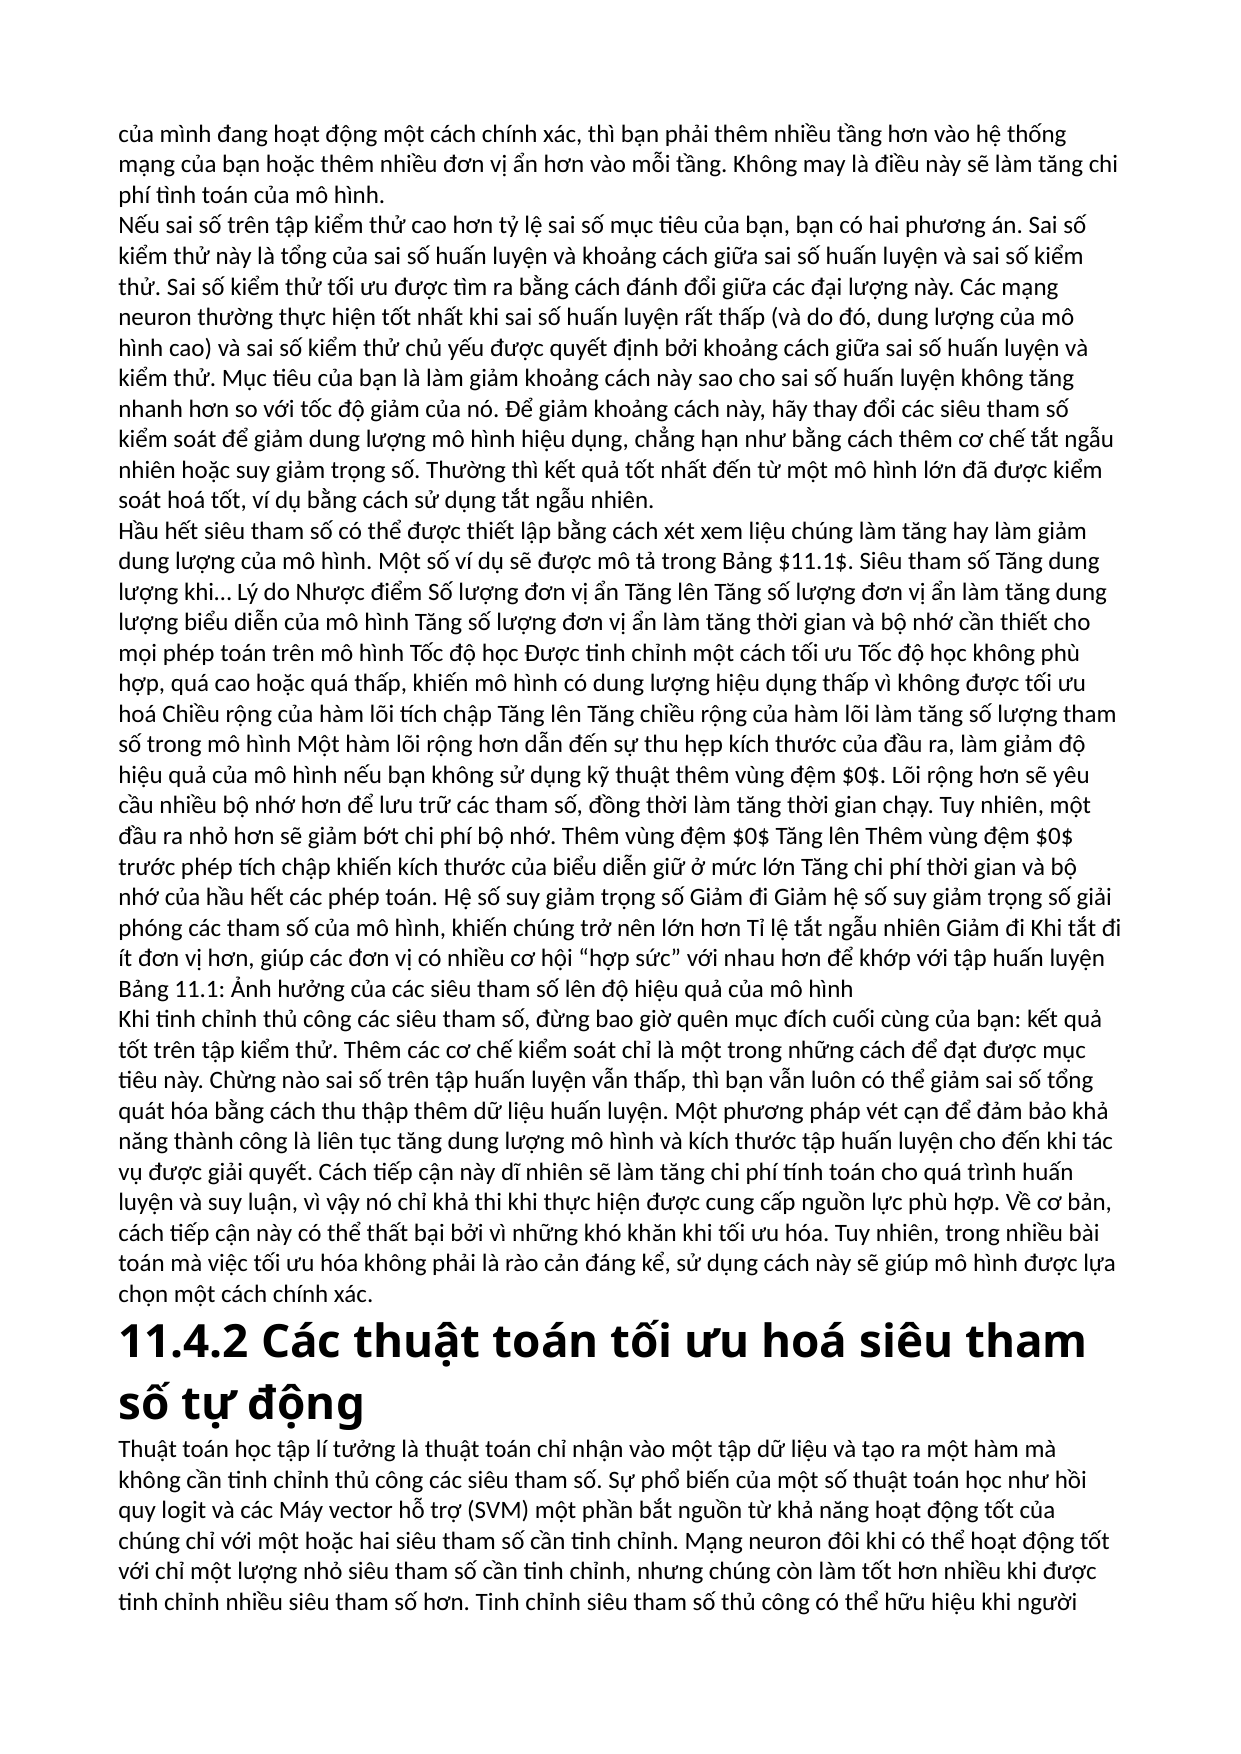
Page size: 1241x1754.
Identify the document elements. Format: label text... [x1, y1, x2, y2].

text Khi tinh chỉnh thủ công các siêu tham số, đừng bao giờ quên mục đích cuối cùng của bạn: kết quả tốt trên tập kiểm thử. Thêm các cơ chế kiểm soát chỉ là một trong những cách để đạt được mục tiêu này. Chừng nào sai số trên tập huấn luyện vẫn thấp, thì bạn vẫn luôn có thể giảm sai số tổng quát hóa bằng cách thu thập thêm dữ liệu huấn luyện. Một phương pháp vét cạn để đảm bảo khả năng thành công là liên tục tăng dung lượng mô hình và kích thước tập huấn luyện cho đến khi tác vụ được giải quyết. Cách tiếp cận này dĩ nhiên sẽ làm tăng chi phí tính toán cho quá trình huấn luyện và suy luận, vì vậy nó chỉ khả thi khi thực hiện được cung cấp nguồn lực phù hợp. Về cơ bản, cách tiếp cận này có thể thất bại bởi vì những khó khăn khi tối ưu hóa. Tuy nhiên, trong nhiều bài toán mà việc tối ưu hóa không phải là rào cản đáng kể, sử dụng cách này sẽ giúp mô hình được lựa chọn một cách chính xác. [118, 1003, 1122, 1308]
subtitle 11.4.2 Các thuật toán tối ưu hoá siêu tham số tự động [118, 1308, 1122, 1433]
text của mình đang hoạt động một cách chính xác, thì bạn phải thêm nhiều tầng hơn vào hệ thống mạng của bạn hoặc thêm nhiều đơn vị ẩn hơn vào mỗi tầng. Không may là điều này sẽ làm tăng chi phí tình toán của mô hình. [118, 118, 1122, 210]
text Bảng 11.1: Ảnh hưởng của các siêu tham số lên độ hiệu quả của mô hình [118, 973, 1122, 1003]
text Thuật toán học tập lí tưởng là thuật toán chỉ nhận vào một tập dữ liệu và tạo ra một hàm mà không cần tinh chỉnh thủ công các siêu tham số. Sự phổ biến của một số thuật toán học như hồi quy logit và các Máy vector hỗ trợ (SVM) một phần bắt nguồn từ khả năng hoạt động tốt của chúng chỉ với một hoặc hai siêu tham số cần tinh chỉnh. Mạng neuron đôi khi có thể hoạt động tốt với chỉ một lượng nhỏ siêu tham số cần tinh chỉnh, nhưng chúng còn làm tốt hơn nhiều khi được tinh chỉnh nhiều siêu tham số hơn. Tinh chỉnh siêu tham số thủ công có thể hữu hiệu khi người [118, 1433, 1122, 1616]
text Nếu sai số trên tập kiểm thử cao hơn tỷ lệ sai số mục tiêu của bạn, bạn có hai phương án. Sai số kiểm thử này là tổng của sai số huấn luyện và khoảng cách giữa sai số huấn luyện và sai số kiểm thử. Sai số kiểm thử tối ưu được tìm ra bằng cách đánh đổi giữa các đại lượng này. Các mạng neuron thường thực hiện tốt nhất khi sai số huấn luyện rất thấp (và do đó, dung lượng của mô hình cao) và sai số kiểm thử chủ yếu được quyết định bởi khoảng cách giữa sai số huấn luyện và kiểm thử. Mục tiêu của bạn là làm giảm khoảng cách này sao cho sai số huấn luyện không tăng nhanh hơn so với tốc độ giảm của nó. Để giảm khoảng cách này, hãy thay đổi các siêu tham số kiểm soát để giảm dung lượng mô hình hiệu dụng, chẳng hạn như bằng cách thêm cơ chế tắt ngẫu nhiên hoặc suy giảm trọng số. Thường thì kết quả tốt nhất đến từ một mô hình lớn đã được kiểm soát hoá tốt, ví dụ bằng cách sử dụng tắt ngẫu nhiên. [118, 210, 1122, 515]
text Hầu hết siêu tham số có thể được thiết lập bằng cách xét xem liệu chúng làm tăng hay làm giảm dung lượng của mô hình. Một số ví dụ sẽ được mô tả trong Bảng $11.1$. Siêu tham số Tăng dung lượng khi… Lý do Nhược điểm Số lượng đơn vị ẩn Tăng lên Tăng số lượng đơn vị ẩn làm tăng dung lượng biểu diễn của mô hình Tăng số lượng đơn vị ẩn làm tăng thời gian và bộ nhớ cần thiết cho mọi phép toán trên mô hình Tốc độ học Được tinh chỉnh một cách tối ưu Tốc độ học không phù hợp, quá cao hoặc quá thấp, khiến mô hình có dung lượng hiệu dụng thấp vì không được tối ưu hoá Chiều rộng của hàm lõi tích chập Tăng lên Tăng chiều rộng của hàm lõi làm tăng số lượng tham số trong mô hình Một hàm lõi rộng hơn dẫn đến sự thu hẹp kích thước của đầu ra, làm giảm độ hiệu quả của mô hình nếu bạn không sử dụng kỹ thuật thêm vùng đệm $0$. Lõi rộng hơn sẽ yêu cầu nhiều bộ nhớ hơn để lưu trữ các tham số, đồng thời làm tăng thời gian chạy. Tuy nhiên, một đầu ra nhỏ hơn sẽ giảm bớt chi phí bộ nhớ. Thêm vùng đệm $0$ Tăng lên Thêm vùng đệm $0$ trước phép tích chập khiến kích thước của biểu diễn giữ ở mức lớn Tăng chi phí thời gian và bộ nhớ của hầu hết các phép toán. Hệ số suy giảm trọng số Giảm đi Giảm hệ số suy giảm trọng số giải phóng các tham số của mô hình, khiến chúng trở nên lớn hơn Tỉ lệ tắt ngẫu nhiên Giảm đi Khi tắt đi ít đơn vị hơn, giúp các đơn vị có nhiều cơ hội “hợp sức” với nhau hơn để khớp với tập huấn luyện [118, 515, 1122, 973]
